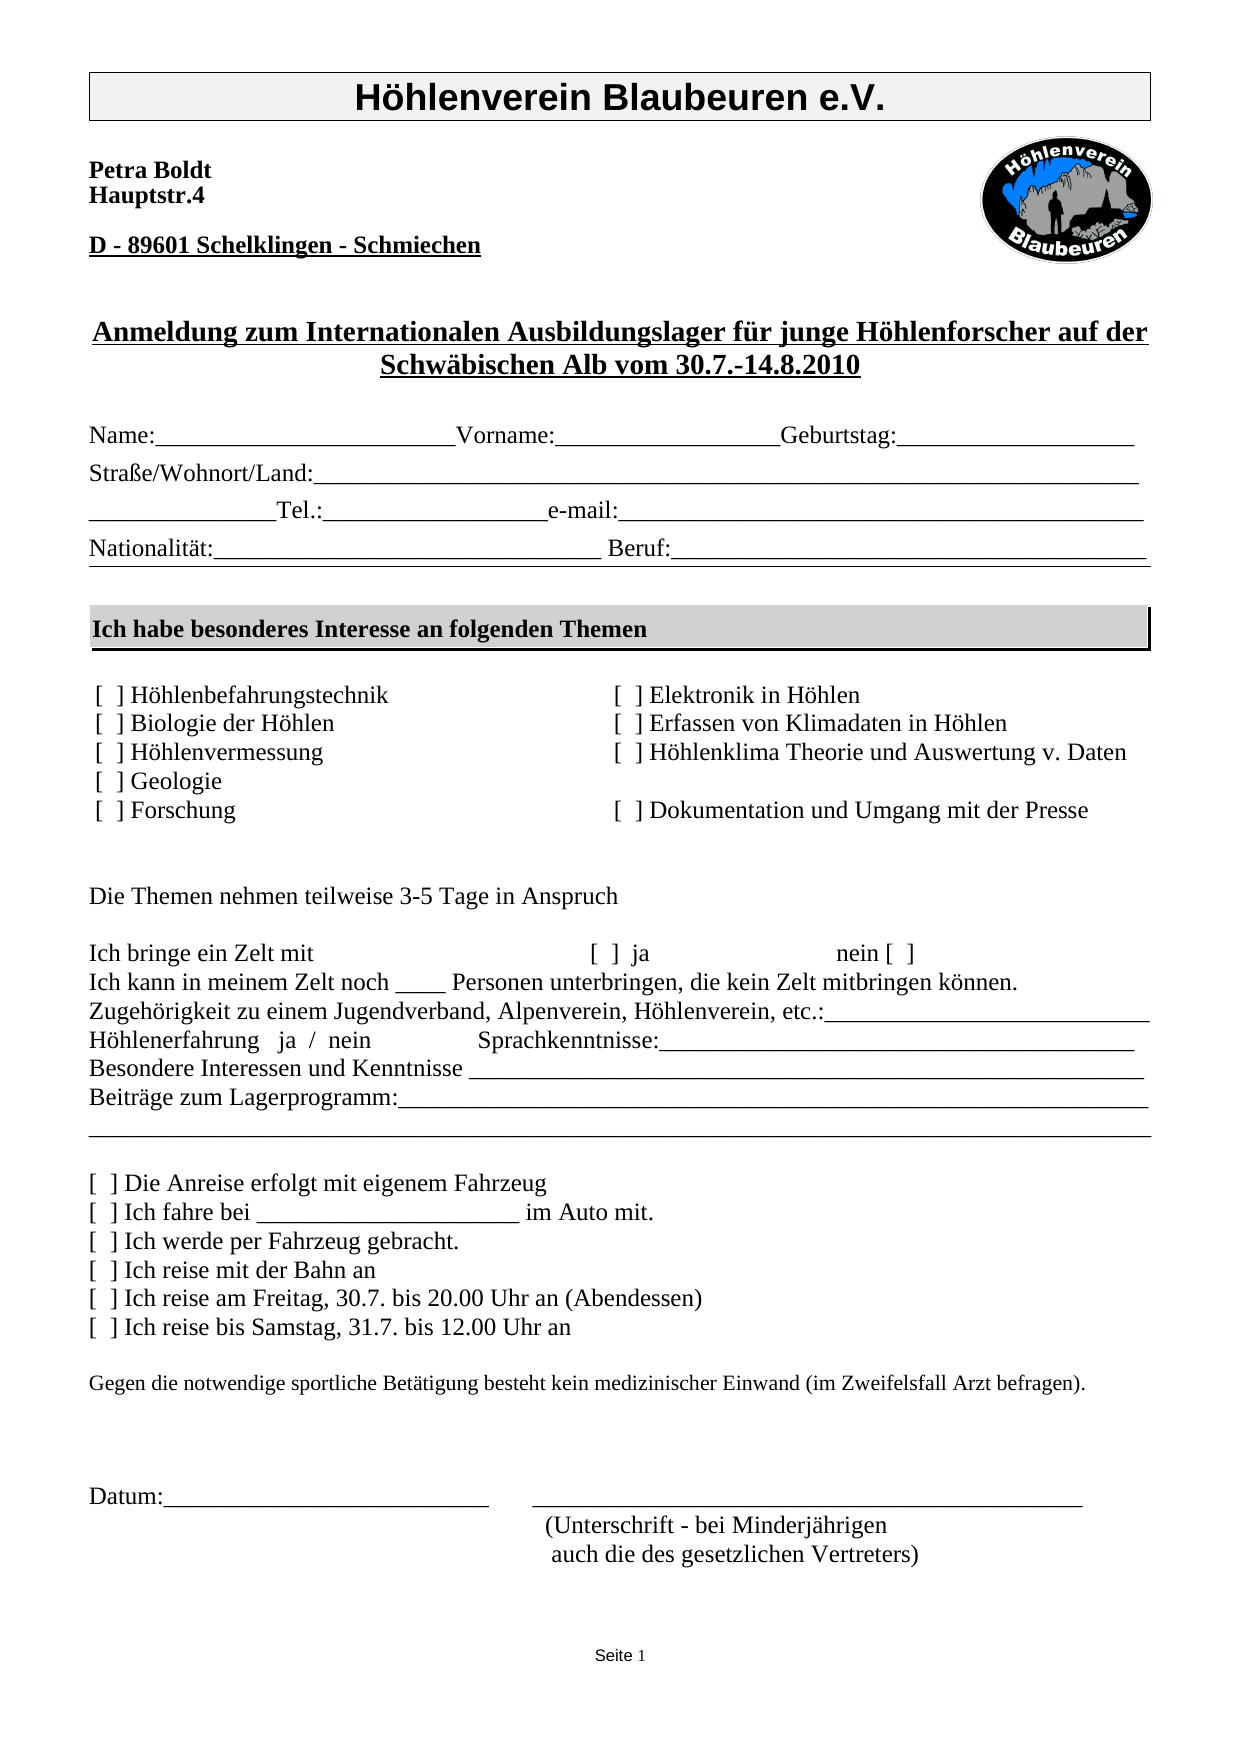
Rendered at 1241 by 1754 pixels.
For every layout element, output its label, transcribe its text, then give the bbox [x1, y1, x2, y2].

text [ ] Ich fahre bei _____________________ im Auto mit. [89, 1197, 1151, 1226]
text Zugehörigkeit zu einem Jugendverband, Alpenverein, Höhlenverein, etc.:__________________________ [89, 996, 1151, 1025]
text Datum:__________________________ ____________________________________________ [89, 1481, 1151, 1510]
text Ich habe besonderes Interesse an folgenden Themen [90, 605, 1147, 647]
text (Unterschrift - bei Minderjährigen [89, 1510, 1151, 1539]
text [ ] Biologie der Höhlen [ ] Erfassen von Klimadaten in Höhlen [89, 708, 1151, 737]
text Ich bringe ein Zelt mit [ ] ja nein [ ] [89, 938, 1151, 967]
text [ ] Ich reise bis Samstag, 31.7. bis 12.00 Uhr an [89, 1312, 1151, 1341]
text Beiträge zum Lagerprogramm:____________________________________________________________ [89, 1082, 1151, 1111]
text D - 89601 Schelklingen - Schmiechen [89, 233, 978, 258]
text auch die des gesetzlichen Vertreters) [89, 1539, 1151, 1567]
text [ ] Die Anreise erfolgt mit eigenem Fahrzeug [89, 1168, 1151, 1197]
text Hauptstr.4 [89, 183, 978, 208]
text Gegen die notwendige sportliche Betätigung besteht kein medizinischer Einwand (im Zweifelsfall Arzt befragen). [89, 1370, 1151, 1395]
text Anmeldung zum Internationalen Ausbildungslager für junge Höhlenforscher auf der Schwäbischen Alb vom 30.7.-14.8.2010 [89, 316, 1151, 381]
picture [979, 135, 1154, 265]
text [ ] Ich reise am Freitag, 30.7. bis 20.00 Uhr an (Abendessen) [89, 1283, 1151, 1312]
text _____________________________________________________________________________________ [89, 1111, 1151, 1136]
text Name:________________________Vorname:__________________Geburtstag:___________________ [89, 413, 1151, 451]
text Höhlenerfahrung ja / nein Sprachkenntnisse:______________________________________ [89, 1025, 1151, 1053]
text [ ] Höhlenbefahrungstechnik [ ] Elektronik in Höhlen [89, 680, 1151, 708]
text [ ] Höhlenvermessung [ ] Höhlenklima Theorie und Auswertung v. Daten [89, 737, 1151, 766]
text Ich kann in meinem Zelt noch ____ Personen unterbringen, die kein Zelt mitbringen können. [89, 967, 1151, 996]
text [ ] Geologie [89, 766, 1151, 795]
text Die Themen nehmen teilweise 3-5 Tage in Anspruch [89, 881, 1151, 910]
text Nationalität:_______________________________ Beruf:______________________________________ [89, 526, 1151, 566]
text [ ] Ich reise mit der Bahn an [89, 1255, 1151, 1283]
text _______________Tel.:__________________e-mail:__________________________________________ [89, 488, 1151, 526]
text Petra Boldt [89, 158, 978, 183]
text Straße/Wohnort/Land:__________________________________________________________________ [89, 451, 1151, 488]
text Besondere Interessen und Kenntnisse ______________________________________________________ [89, 1053, 1151, 1082]
text Höhlenverein Blaubeuren e.V. [90, 73, 1150, 120]
text [ ] Forschung [ ] Dokumentation und Umgang mit der Presse [89, 795, 1151, 823]
text [ ] Ich werde per Fahrzeug gebracht. [89, 1226, 1151, 1255]
